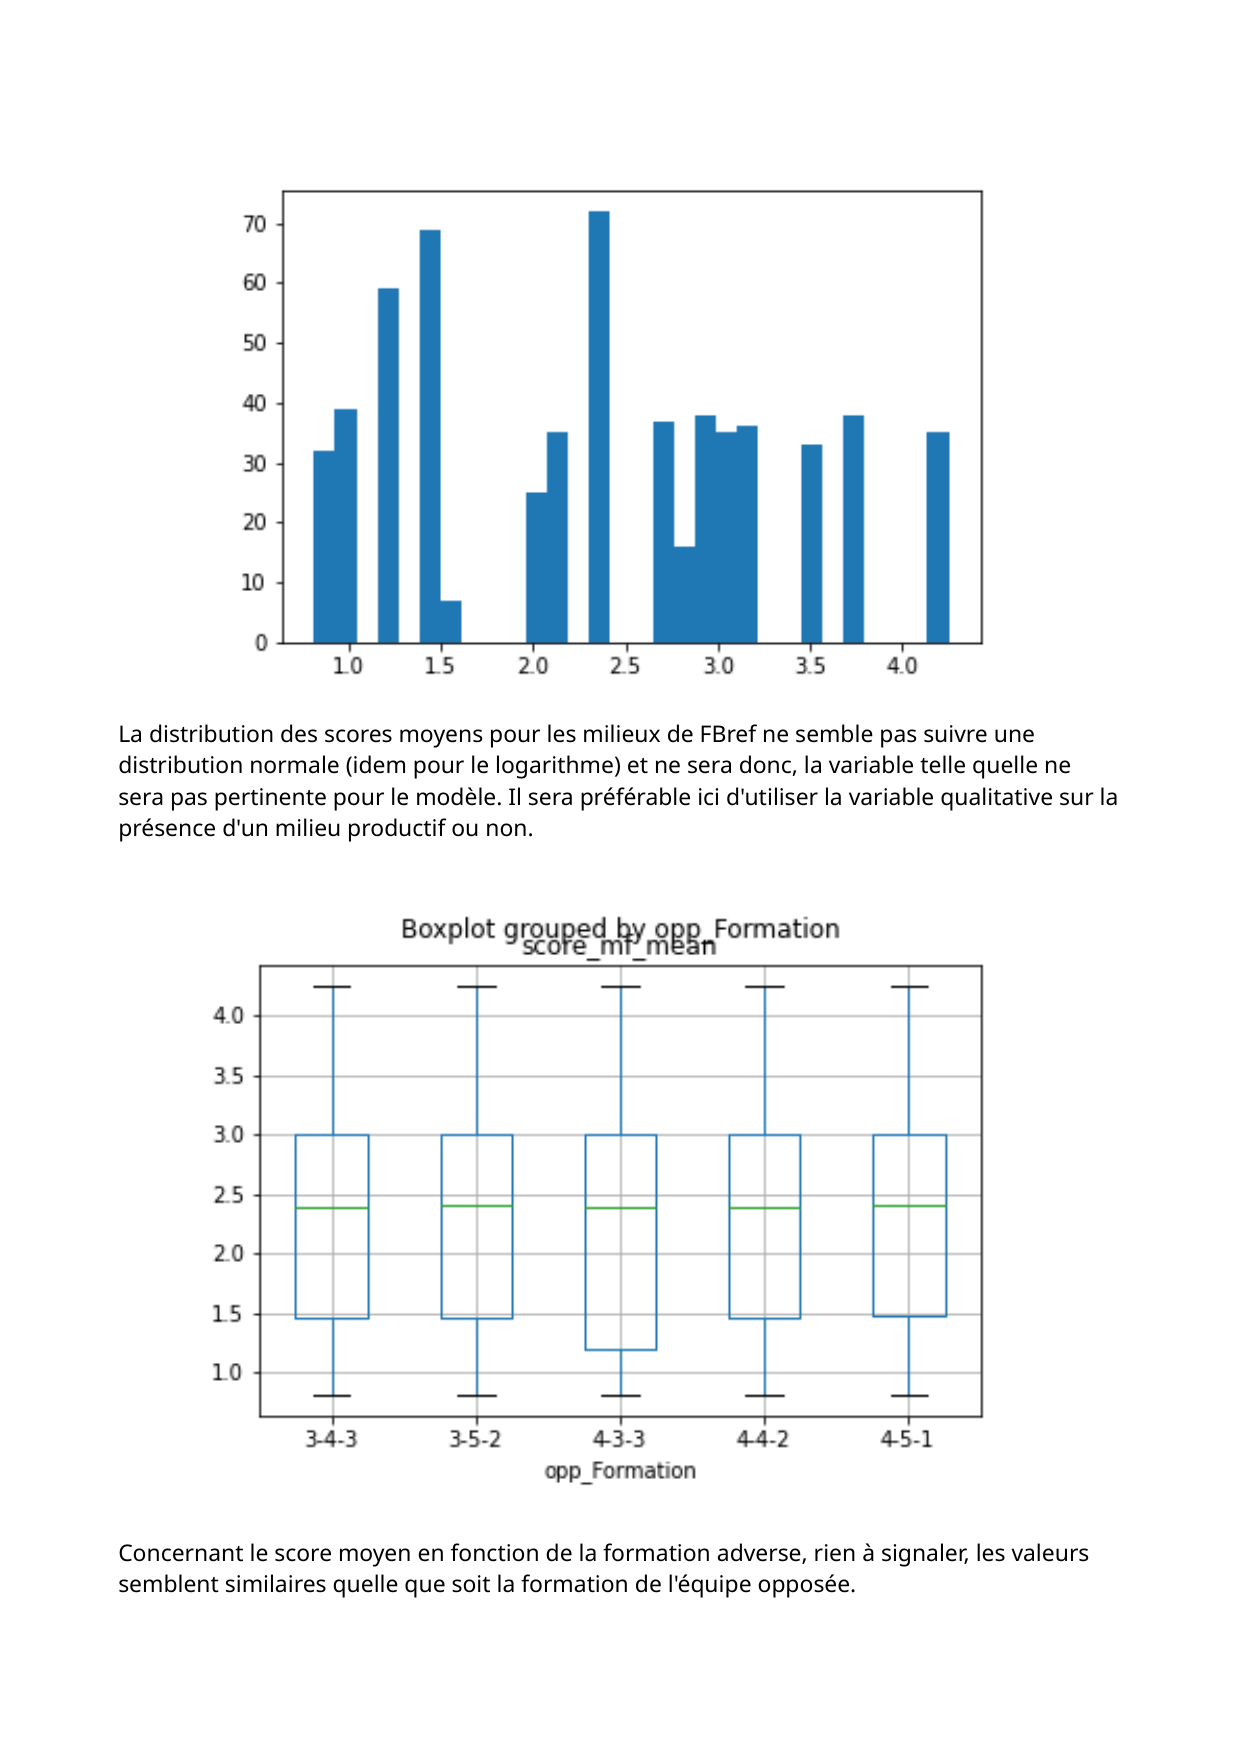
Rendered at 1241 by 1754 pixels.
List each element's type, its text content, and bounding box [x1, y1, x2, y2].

text La distribution des scores moyens pour les milieux de FBref ne semble pas suivre une distribution normale (idem pour le logarithme) et ne sera donc, la variable telle quelle ne sera pas pertinente pour le modèle. Il sera préférable ici d'utiliser la variable qualitative sur la présence d'un milieu productif ou non. [118, 118, 1122, 843]
picture [170, 905, 1071, 1506]
text Concernant le score moyen en fonction de la formation adverse, rien à signaler, les valeurs semblent similaires quelle que soit la formation de l'équipe opposée. [118, 1537, 1122, 1599]
picture [170, 118, 1071, 718]
